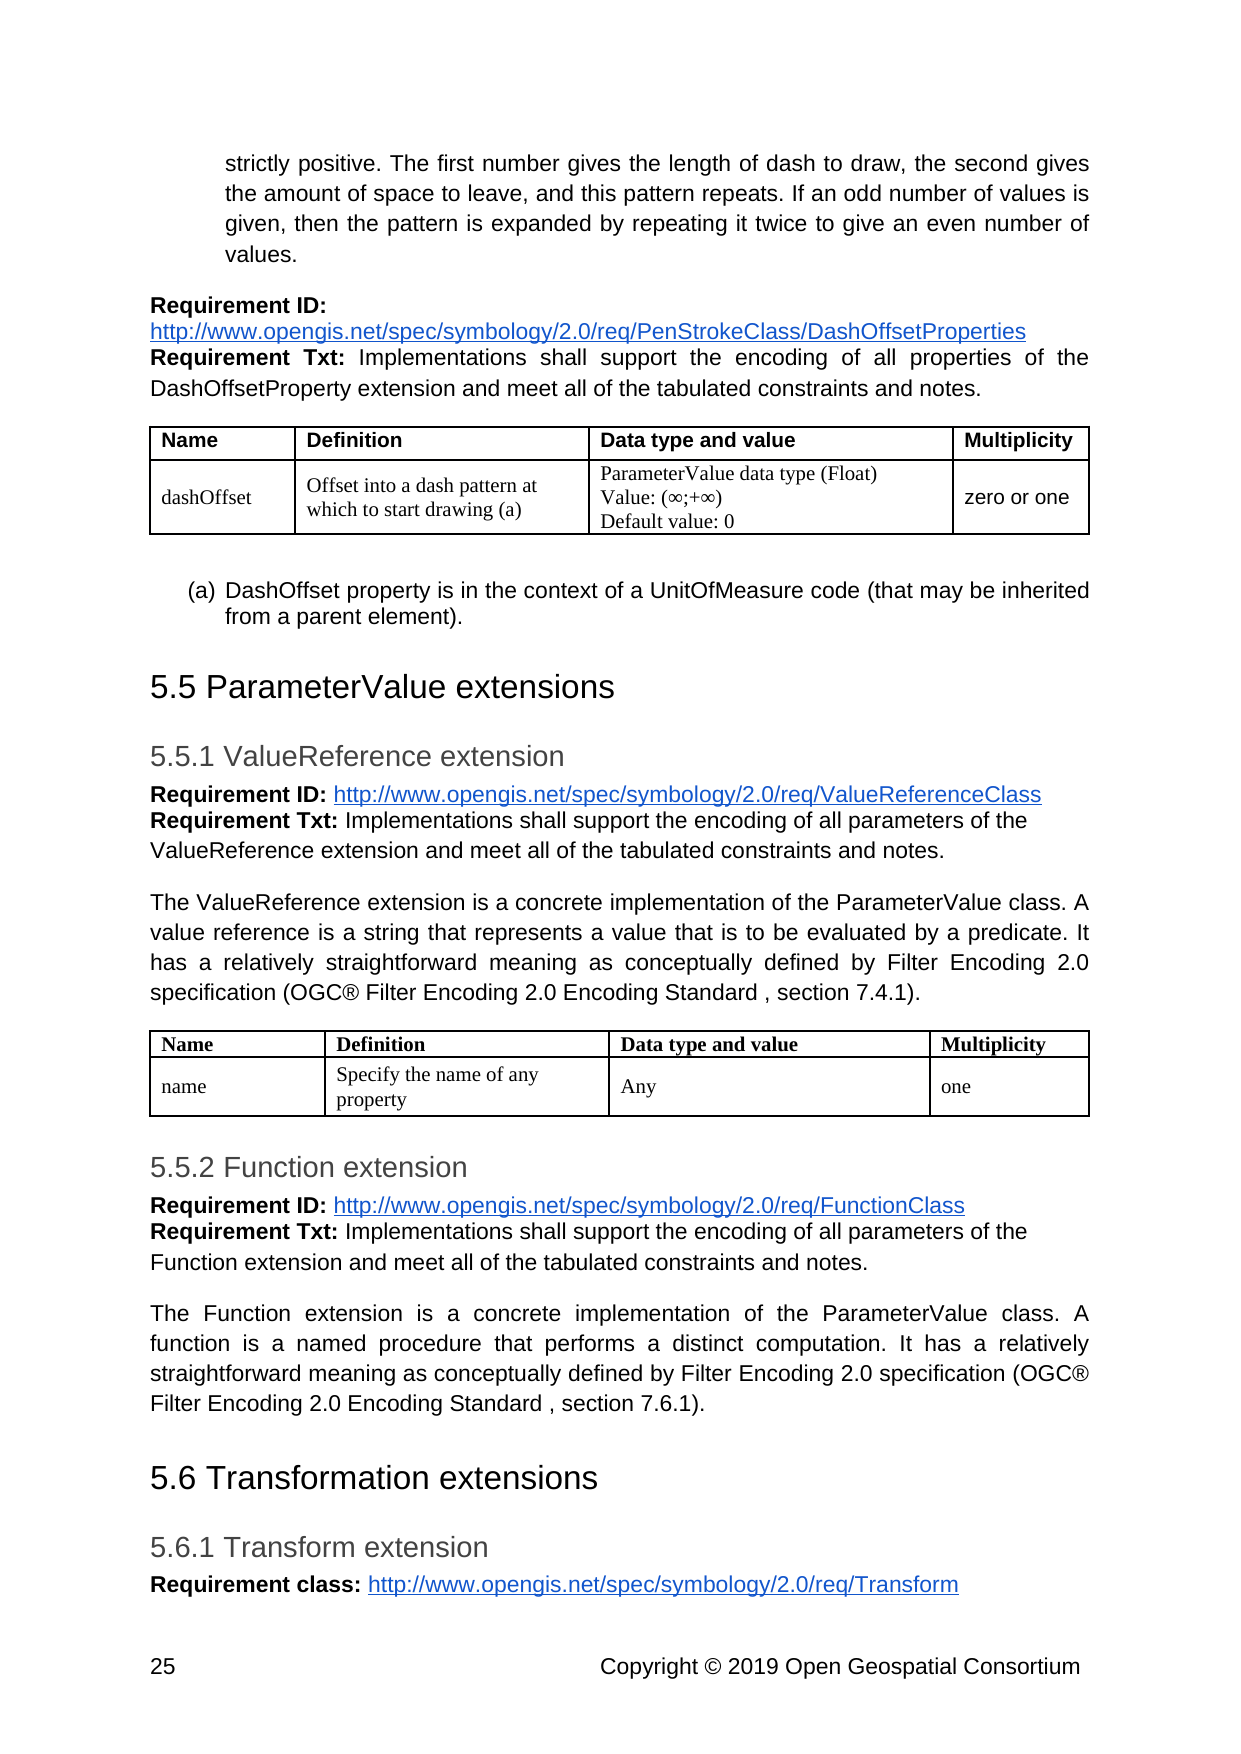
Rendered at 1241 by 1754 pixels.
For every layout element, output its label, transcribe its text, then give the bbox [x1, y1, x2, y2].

text Requirement ID: http://www.opengis.net/spec/symbology/2.0/req/FunctionClass [150, 1192, 1090, 1218]
list DashOffset property is in the context of a UnitOfMeasure code (that may be inherited from a parent element). [187, 577, 1090, 630]
table_header Data type and value [610, 1032, 929, 1056]
table_header Data type and value [590, 428, 952, 459]
text Requirement Txt: Implementations shall support the encoding of all parameters of the Function extension and meet all of the tabulated constraints and notes. [150, 1218, 1090, 1275]
text The ValueReference extension is a concrete implementation of the ParameterValue class. A value reference is a string that represents a value that is to be evaluated by a predicate. It has a relatively straightforward meaning as conceptually defined by Filter Encoding 2.0 specification (OGC® Filter Encoding 2.0 Encoding Standard , section 7.4.1). [150, 888, 1090, 1005]
table_header Name [151, 428, 294, 459]
text Requirement Txt: Implementations shall support the encoding of all parameters of the ValueReference extension and meet all of the tabulated constraints and notes. [150, 807, 1090, 864]
table_cell one [931, 1058, 1088, 1114]
subtitle ​5.5.2​ Function extension [150, 1150, 1090, 1183]
table_cell name [151, 1058, 324, 1114]
text Requirement class: http://www.opengis.net/spec/symbology/2.0/req/Transform [150, 1571, 1090, 1598]
table_header Multiplicity [931, 1032, 1088, 1056]
table_header Definition [326, 1032, 608, 1056]
text Requirement ID: http://www.opengis.net/spec/symbology/2.0/req/ValueReferenceClass [150, 781, 1090, 807]
table_header Name [151, 1032, 324, 1056]
table_cell Any [610, 1058, 929, 1114]
table_cell Specify the name of any property [326, 1058, 608, 1114]
table_cell zero or one [954, 461, 1088, 533]
subtitle ​5.6.1​ Transform extension [150, 1529, 1090, 1563]
subtitle ​5.5.1​ ValueReference extension [150, 739, 1090, 772]
text Requirement Txt: Implementations shall support the encoding of all properties of the DashOffsetProperty extension and meet all of the tabulated constraints and notes. [150, 344, 1090, 401]
list strictly positive. The first number gives the length of dash to draw, the second gives the amount of space to leave, and this pattern repeats. If an odd number of values is given, then the pattern is expanded by repeating it twice to give an even number of values. [187, 150, 1090, 267]
table_cell ParameterValue data type (Float) Value: (∞;+∞) Default value: 0 [590, 461, 952, 533]
table_header Definition [296, 428, 588, 459]
subtitle ​5.6​ Transformation extensions [150, 1458, 1090, 1496]
text Requirement ID: http://www.opengis.net/spec/symbology/2.0/req/PenStrokeClass/DashOffsetProperties [150, 292, 1090, 344]
text The Function extension is a concrete implementation of the ParameterValue class. A function is a named procedure that performs a distinct computation. It has a relatively straightforward meaning as conceptually defined by Filter Encoding 2.0 specification (OGC® Filter Encoding 2.0 Encoding Standard , section 7.6.1). [150, 1299, 1090, 1416]
subtitle ​5.5​ ParameterValue extensions [150, 667, 1090, 706]
table_cell dashOffset [151, 461, 294, 533]
table_header Multiplicity [954, 428, 1088, 459]
table_cell Offset into a dash pattern at which to start drawing (a) [296, 461, 588, 533]
